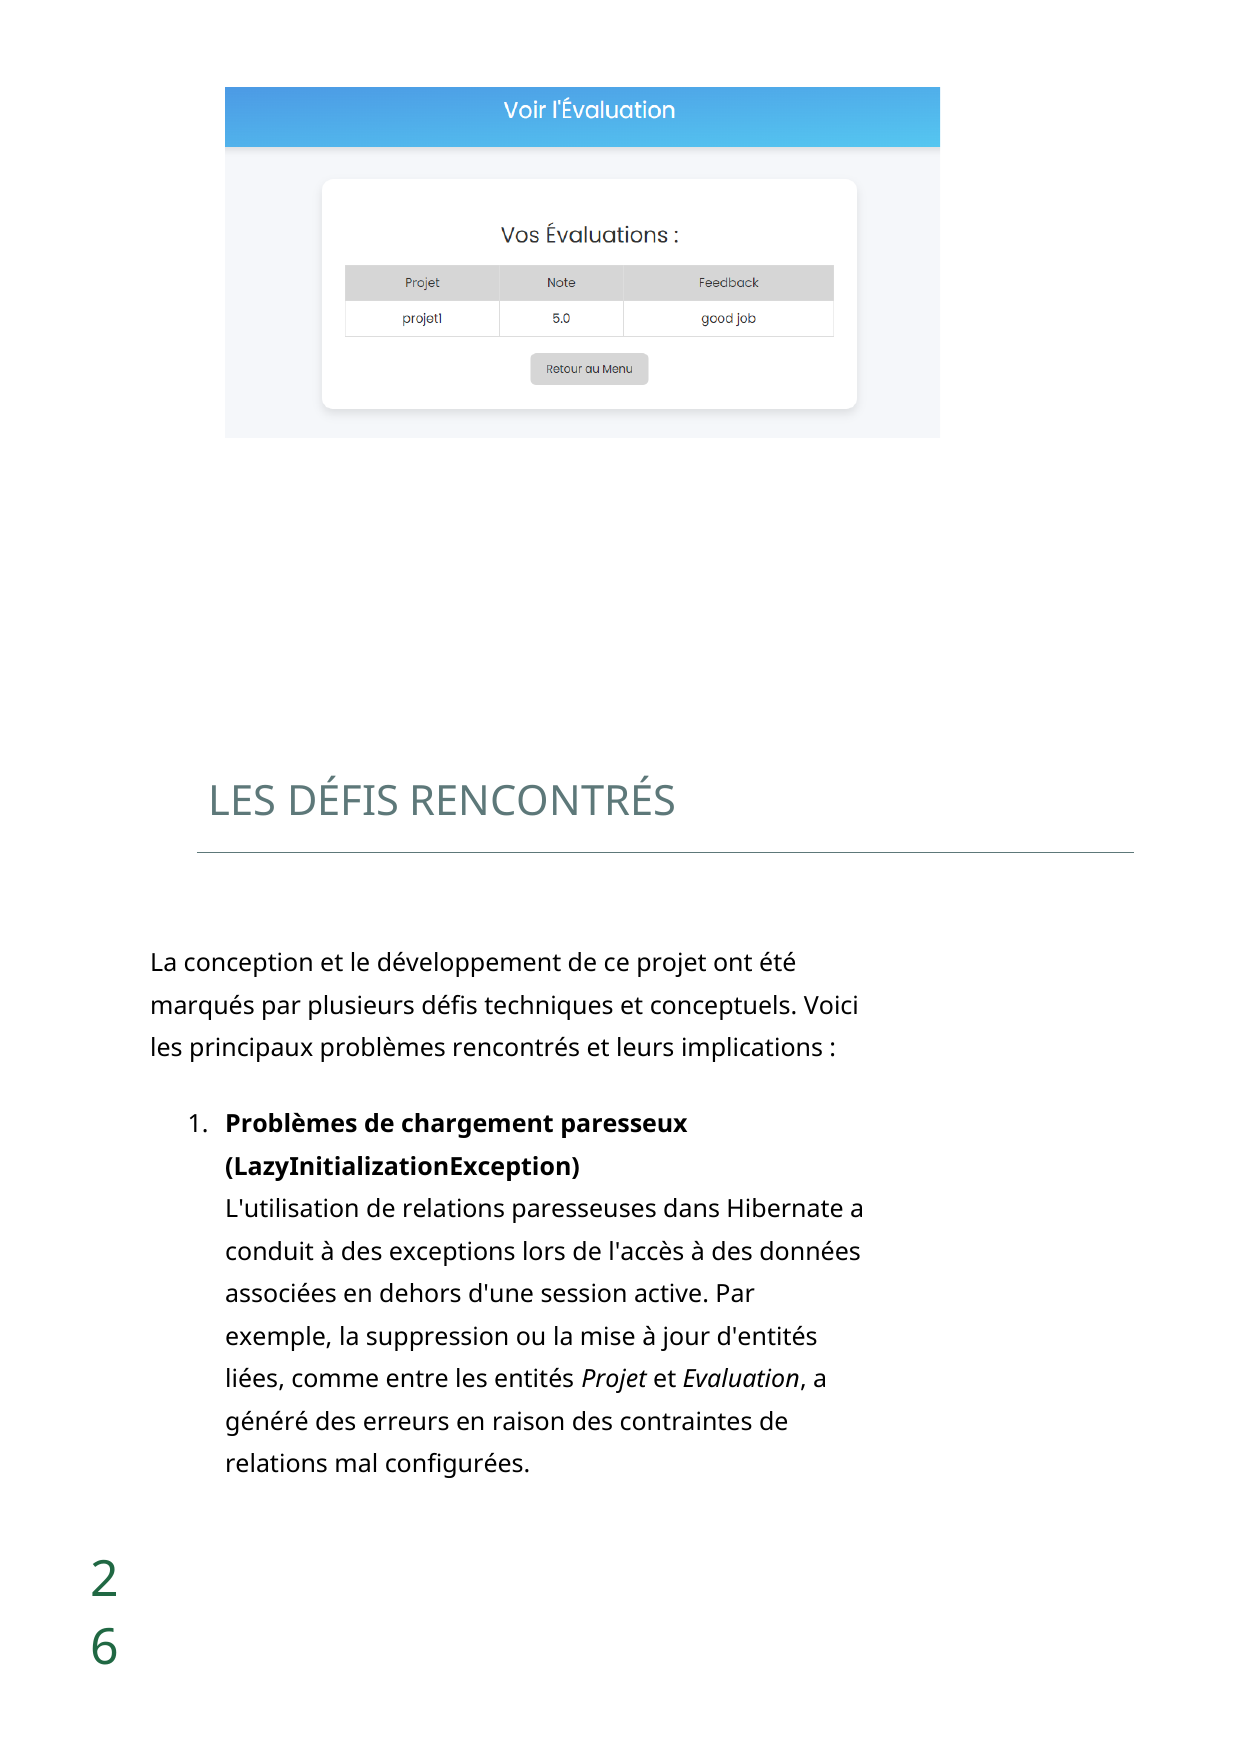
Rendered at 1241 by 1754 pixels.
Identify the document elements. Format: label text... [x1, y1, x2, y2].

table_header les DÉFIS RENCONTRÉs [197, 758, 1134, 852]
list Problèmes de chargement paresseux (LazyInitializationException) L'utilisation de relations paresseuses dans Hibernate a conduit à des exceptions lors de l'accès à des données associées en dehors d'une session active. Par exemple, la suppression ou la mise à jour d'entités liées, comme entre les entités Projet et Evaluation, a généré des erreurs en raison des contraintes de relations mal configurées. [187, 1106, 865, 1480]
text La conception et le développement de ce projet ont été marqués par plusieurs défis techniques et conceptuels. Voici les principaux problèmes rencontrés et leurs implications : [150, 945, 865, 1064]
